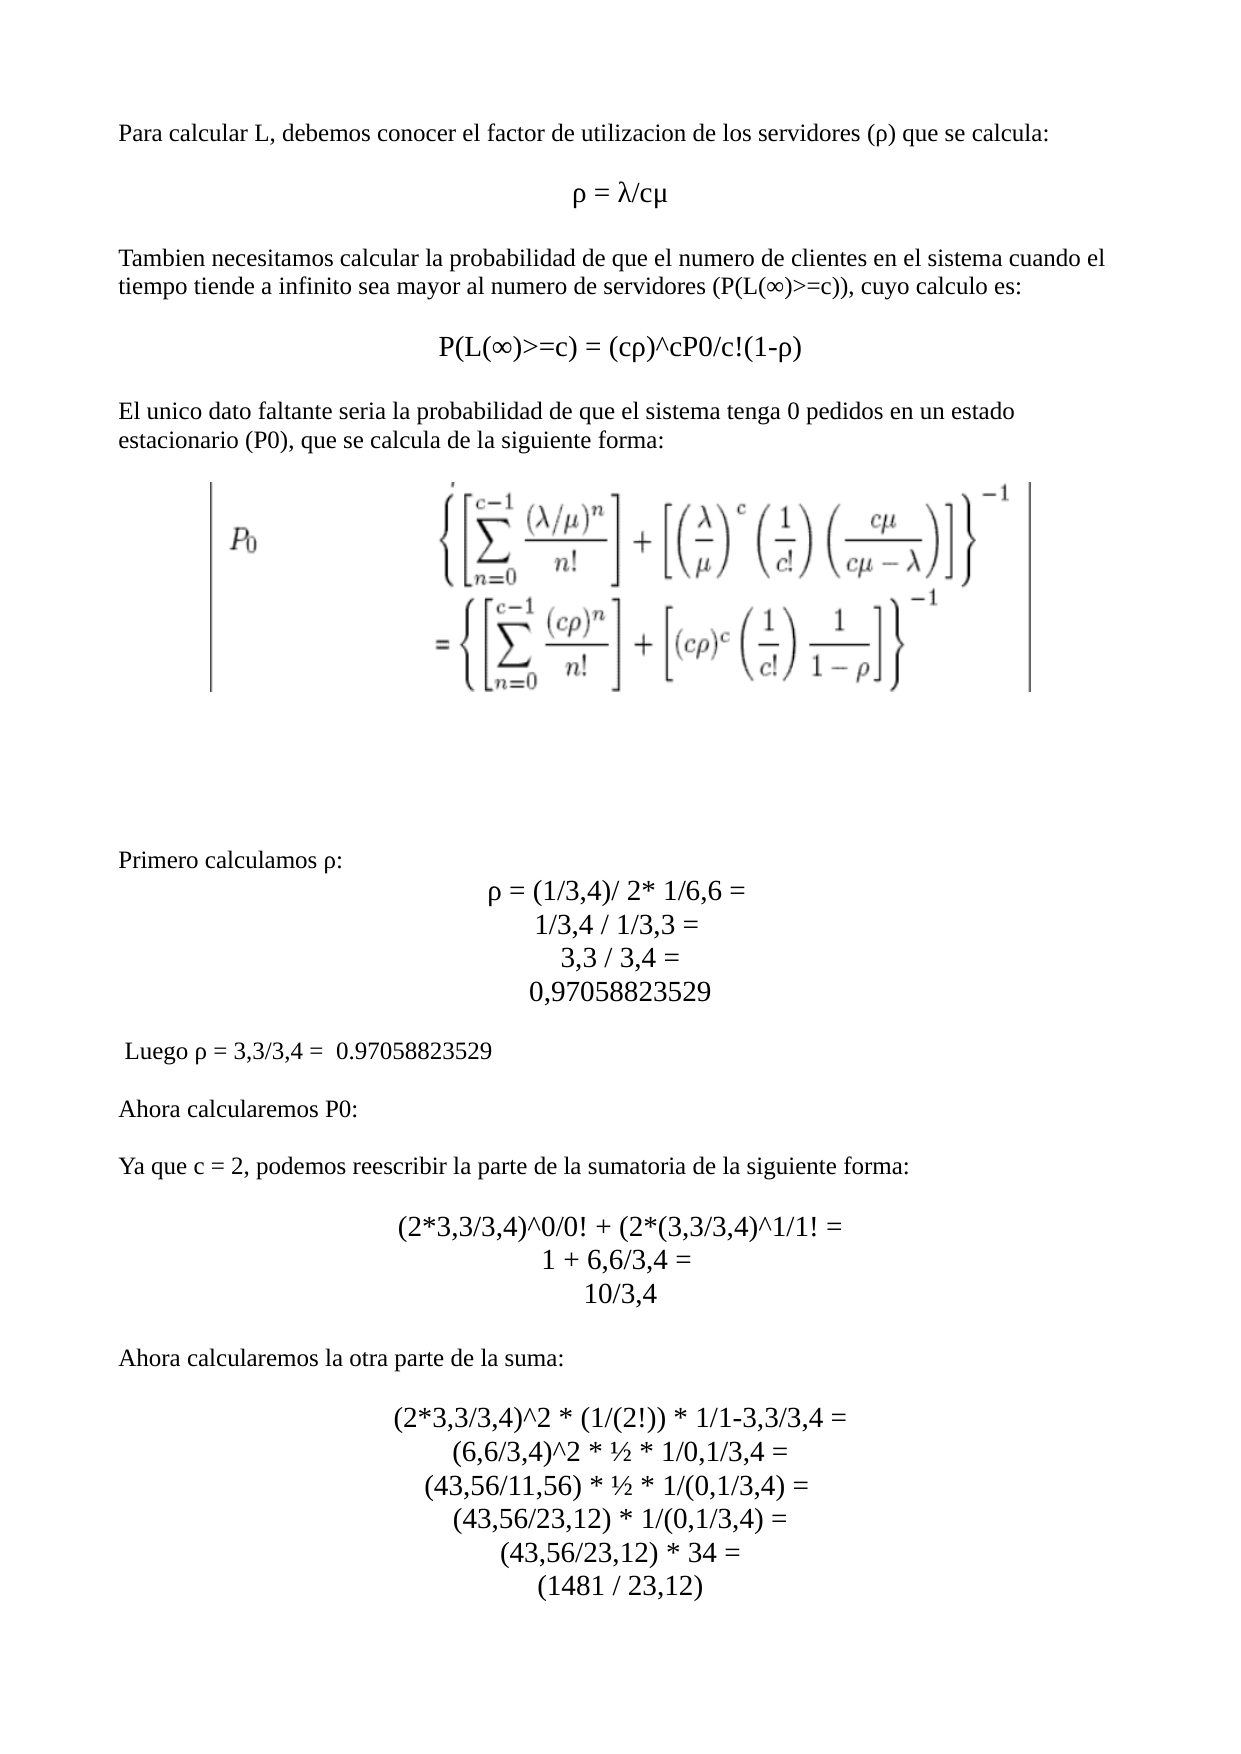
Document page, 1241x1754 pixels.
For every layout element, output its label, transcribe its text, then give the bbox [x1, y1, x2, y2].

text El unico dato faltante seria la probabilidad de que el sistema tenga 0 pedidos en un estado estacionario (P0), que se calcula de la siguiente forma: [118, 396, 1122, 453]
text (43,56/23,12) * 34 = [118, 1535, 1122, 1568]
text Tambien necesitamos calcular la probabilidad de que el numero de clientes en el sistema cuando el tiempo tiende a infinito sea mayor al numero de servidores (P(L(∞)>=c)), cuyo calculo es: [118, 243, 1122, 300]
text Ya que c = 2, podemos reescribir la parte de la sumatoria de la siguiente forma: [118, 1151, 1122, 1180]
text Ahora calcularemos la otra parte de la suma: [118, 1343, 1122, 1372]
picture [209, 482, 1031, 692]
text (1481 / 23,12) [118, 1568, 1122, 1602]
text 0,97058823529 [118, 974, 1122, 1008]
text Luego ρ = 3,3/3,4 = 0.97058823529 [118, 1036, 1122, 1065]
text ρ = λ/cμ [118, 176, 1122, 209]
text (6,6/3,4)^2 * ½ * 1/0,1/3,4 = [118, 1434, 1122, 1468]
text (2*3,3/3,4)^2 * (1/(2!)) * 1/1-3,3/3,4 = [118, 1401, 1122, 1434]
text Ahora calcularemos P0: [118, 1094, 1122, 1123]
text 10/3,4 [118, 1276, 1122, 1309]
text (43,56/11,56) * ½ * 1/(0,1/3,4) = [118, 1468, 1122, 1501]
text (2*3,3/3,4)^0/0! + (2*(3,3/3,4)^1/1! = [118, 1209, 1122, 1242]
text ρ = (1/3,4)/ 2* 1/6,6 = [118, 873, 1122, 907]
text Primero calculamos ρ: [118, 845, 1122, 873]
text P(L(∞)>=c) = (cρ)^cP0/c!(1-ρ) [118, 329, 1122, 362]
text Para calcular L, debemos conocer el factor de utilizacion de los servidores (ρ) que se calcula: [118, 118, 1122, 147]
text 1/3,4 / 1/3,3 = [118, 907, 1122, 941]
text (43,56/23,12) * 1/(0,1/3,4) = [118, 1501, 1122, 1535]
text 3,3 / 3,4 = [118, 941, 1122, 974]
text 1 + 6,6/3,4 = [118, 1242, 1122, 1276]
